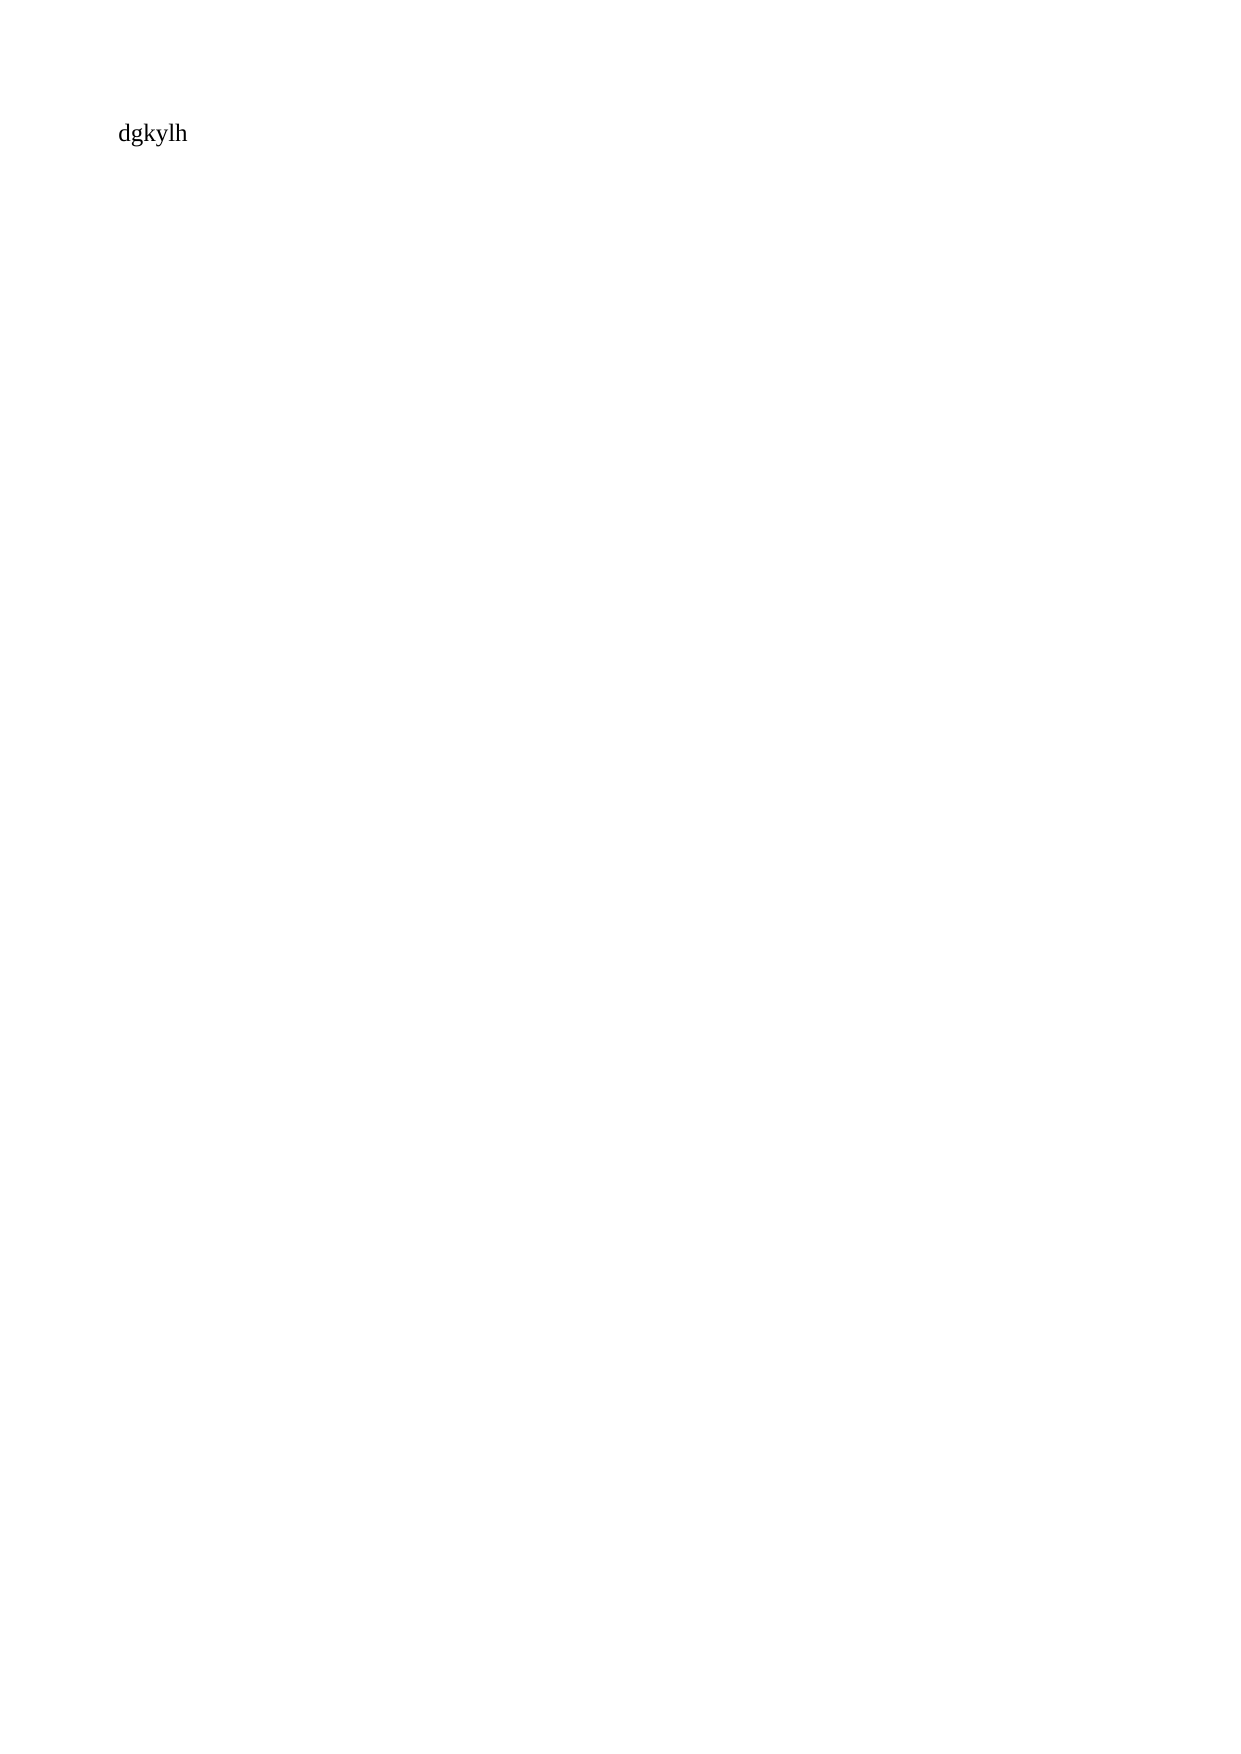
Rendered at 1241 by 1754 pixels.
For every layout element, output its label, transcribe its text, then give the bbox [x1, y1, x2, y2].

text dgkylh [118, 118, 1122, 147]
